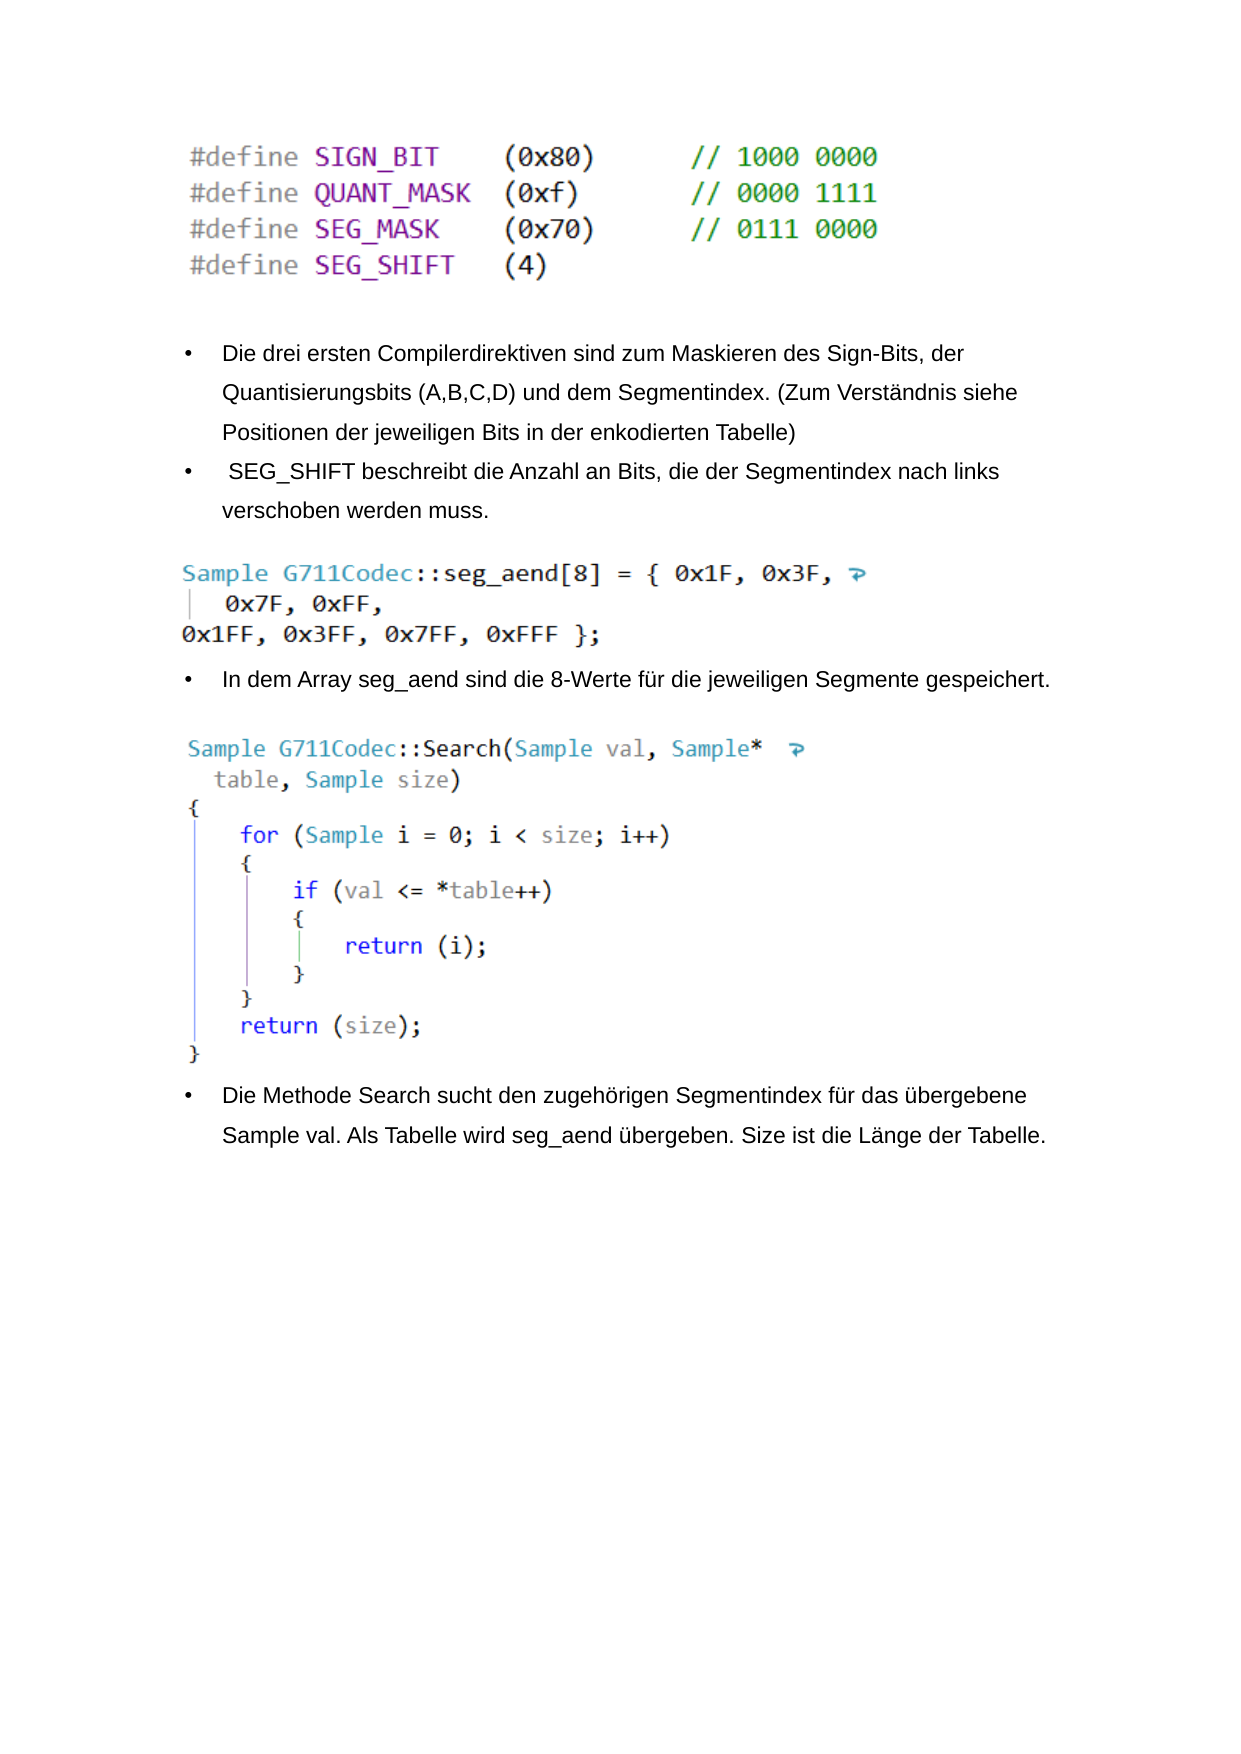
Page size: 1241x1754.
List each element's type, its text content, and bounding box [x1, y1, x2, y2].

list SEG_SHIFT beschreibt die Anzahl an Bits, die der Segmentindex nach links verschoben werden muss. [184, 458, 1061, 524]
list In dem Array seg_aend sind die 8-Werte für die jeweiligen Segmente gespeichert. [184, 537, 1061, 693]
picture [185, 138, 892, 287]
list Die drei ersten Compilerdirektiven sind zum Maskieren des Sign-Bits, der Quantisierungsbits (A,B,C,D) und dem Segmentindex. (Zum Verständnis siehe Positionen der jeweiligen Bits in der enkodierten Tabelle) [184, 339, 1061, 445]
picture [185, 735, 805, 1070]
picture [179, 560, 868, 654]
list Die Methode Search sucht den zugehörigen Segmentindex für das übergebene Sample val. Als Tabelle wird seg_aend übergeben. Size ist die Länge der Tabelle. [184, 745, 1061, 1148]
